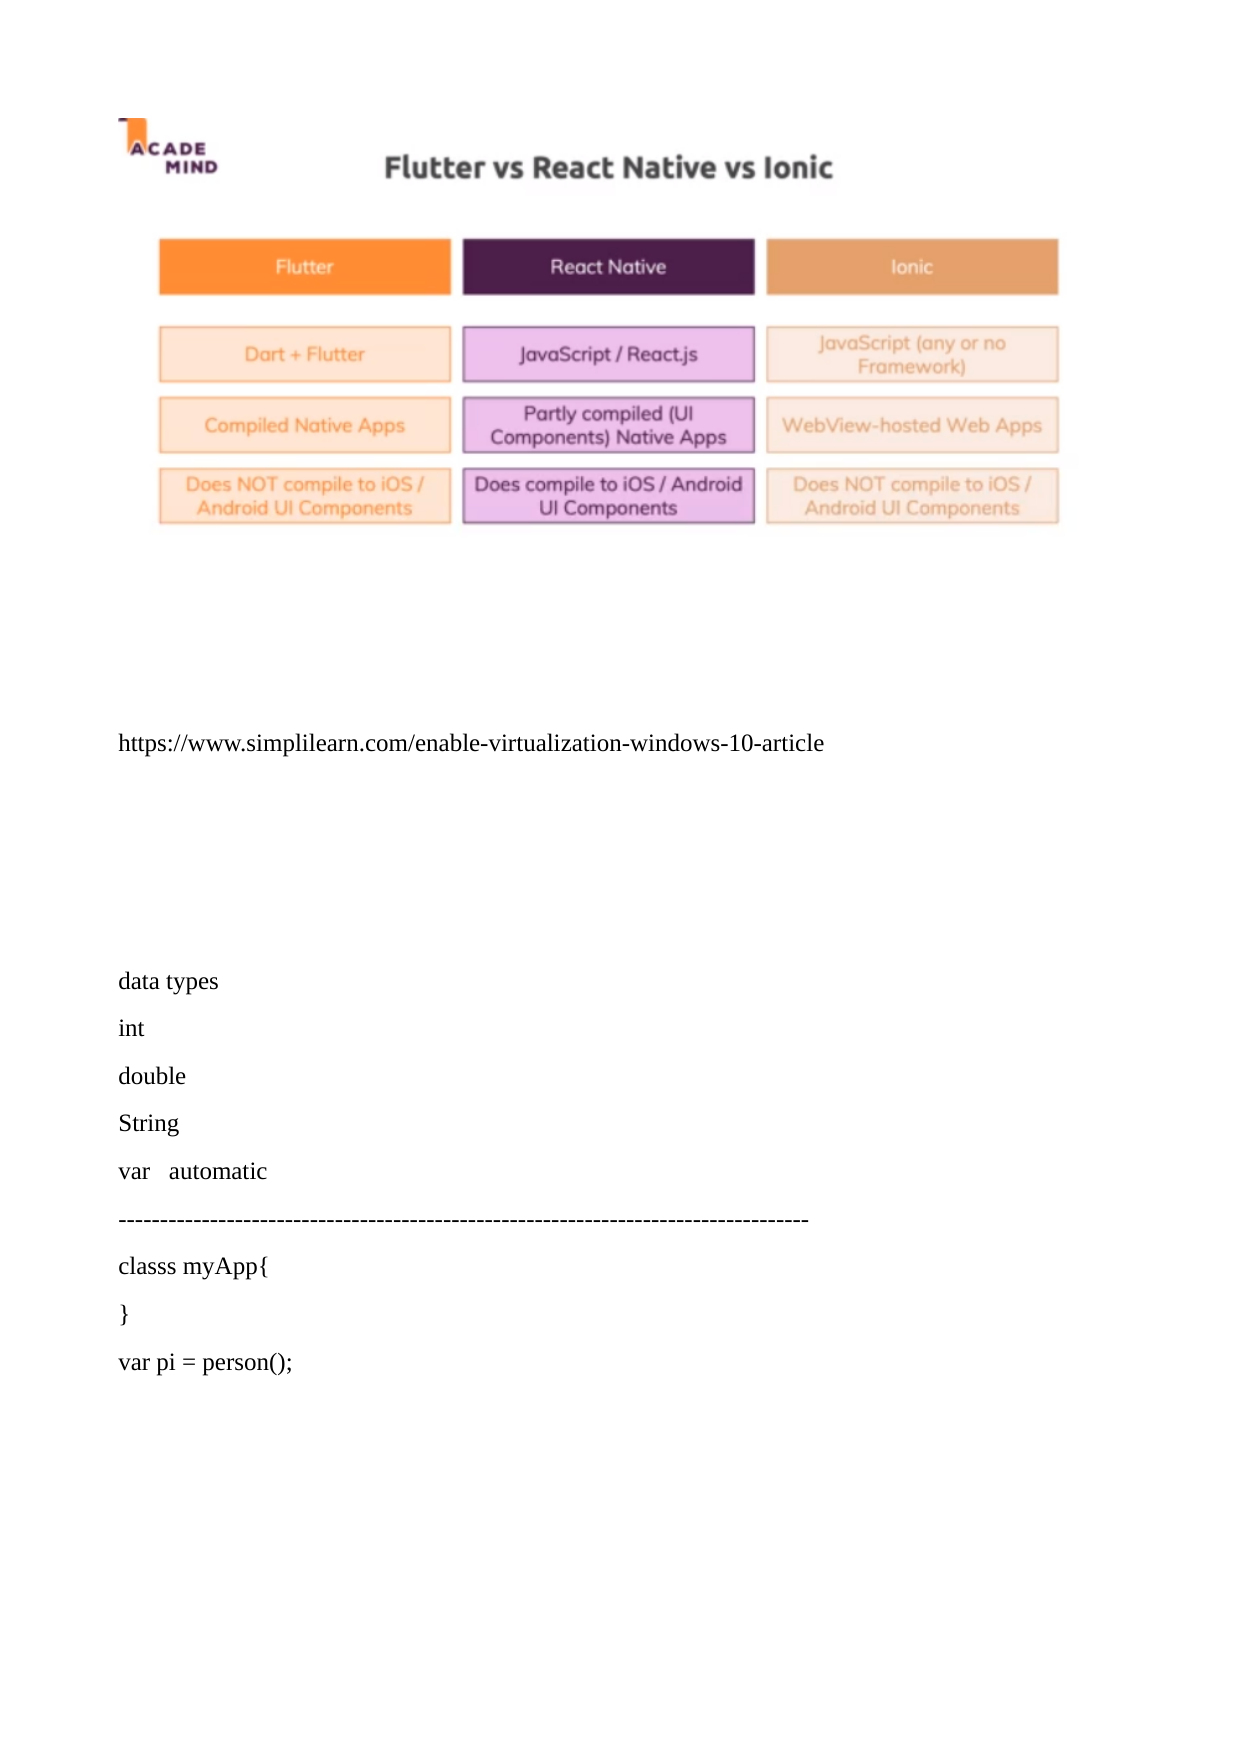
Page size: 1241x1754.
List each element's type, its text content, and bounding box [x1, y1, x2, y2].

text double [118, 1061, 1122, 1090]
text var automatic [118, 1156, 1122, 1185]
text String [118, 1108, 1122, 1137]
text ----------------------------------------------------------------------------------- [118, 1204, 1122, 1232]
picture [118, 118, 1123, 581]
text var pi = person(); [118, 1347, 1122, 1375]
text int [118, 1013, 1122, 1042]
text https://www.simplilearn.com/enable-virtualization-windows-10-article [118, 728, 1122, 756]
text data types [118, 966, 1122, 994]
text } [118, 1299, 1122, 1328]
text classs myApp{ [118, 1251, 1122, 1280]
